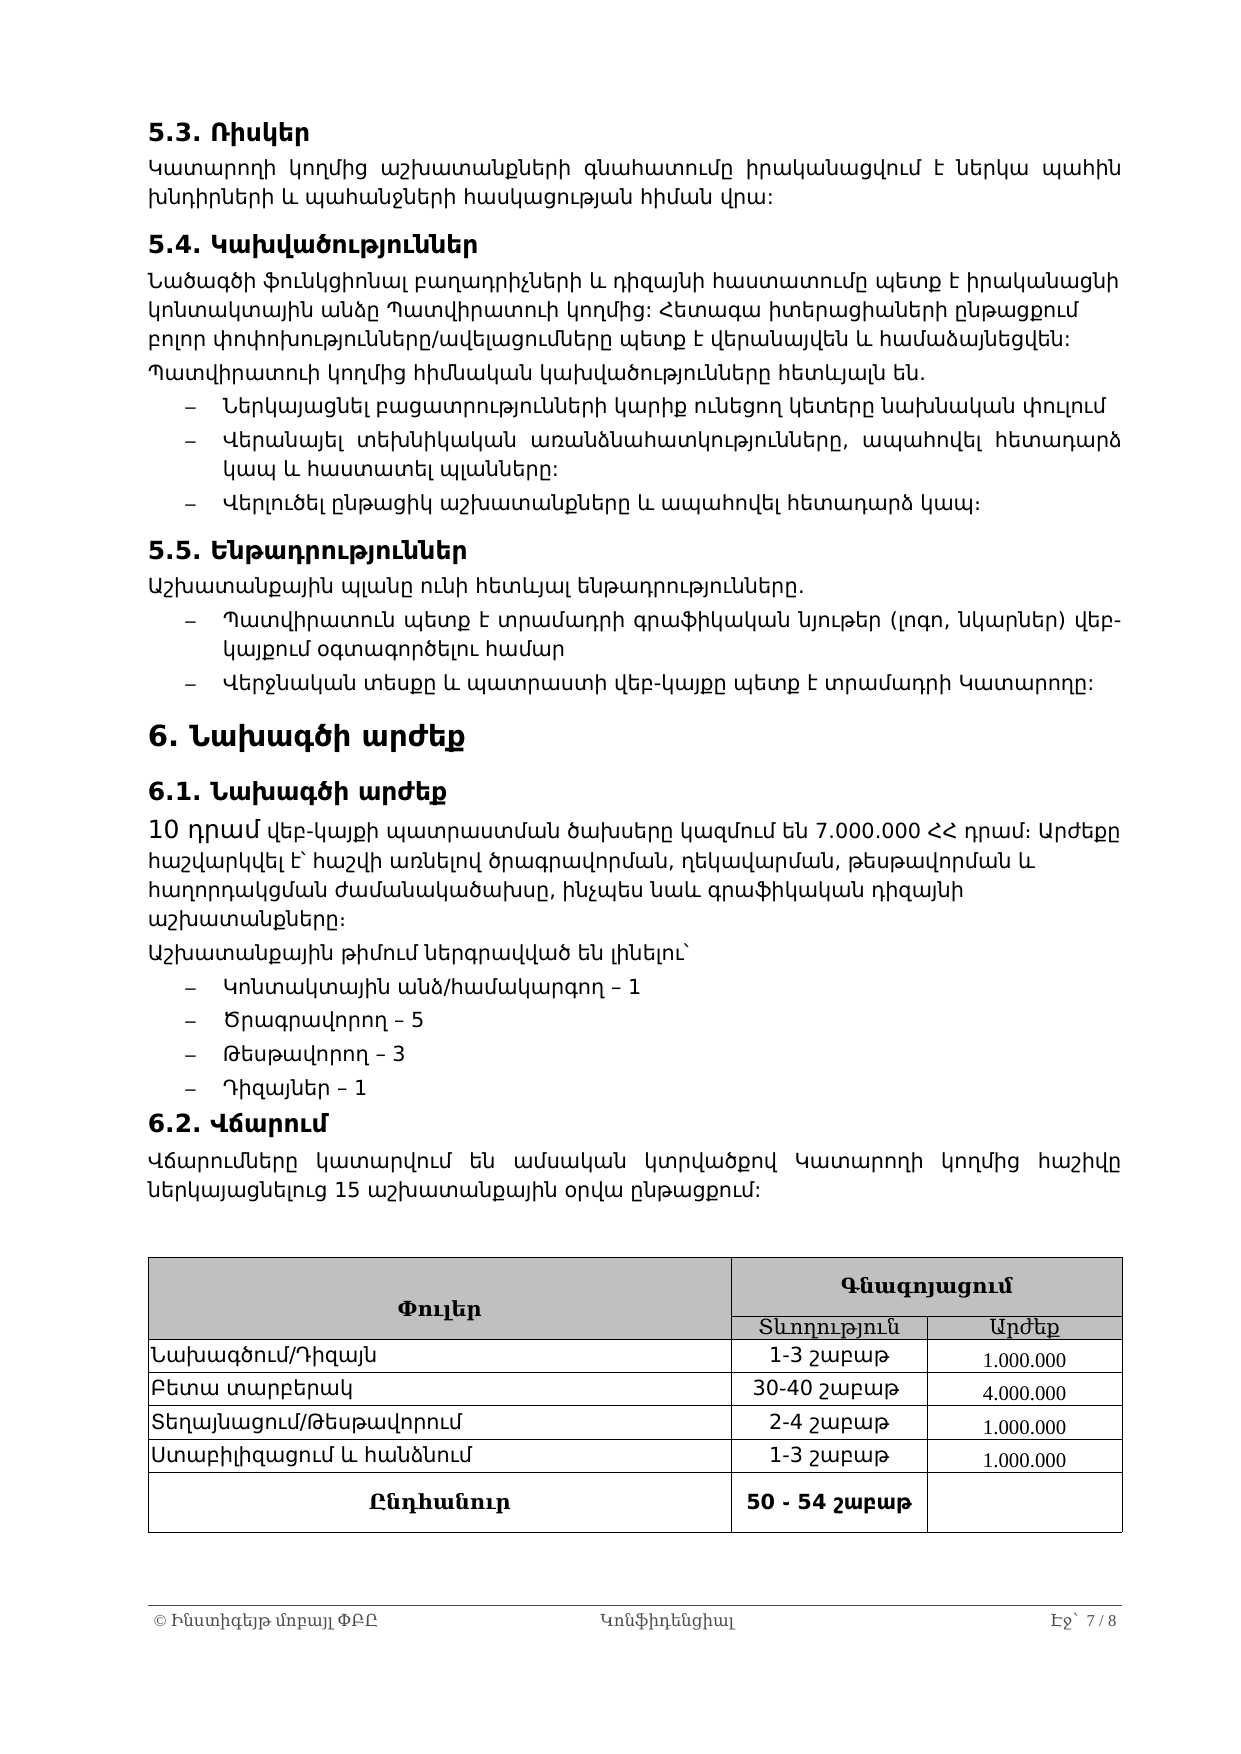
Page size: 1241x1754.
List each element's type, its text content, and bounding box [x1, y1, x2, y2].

subtitle Ենթադրություններ [148, 536, 1122, 566]
table_cell Տևողություն [732, 1317, 927, 1339]
table_cell Նախագծում/Դիզայն [149, 1340, 731, 1372]
table_cell 30֊40 շաբաթ [732, 1373, 927, 1405]
list Ծրագրավորող – 5 [185, 1008, 1122, 1033]
table_cell 1.000.000 [928, 1340, 1122, 1372]
table_cell Տեղայնացում/Թեսթավորում [149, 1406, 731, 1439]
subtitle Ռիսկեր [148, 118, 1122, 147]
text Աշխատանքային պլանը ունի հետևյալ ենթադրությունները. [148, 574, 1122, 599]
table_cell 4.000.000 [928, 1373, 1122, 1405]
text 10 դրամ վեբ-կայքի պատրաստման ծախսերը կազմում են 7.000.000 ՀՀ դրամ։ Արժեքը հաշվարկվել է՝ հաշվի առնելով ծրագրավորման, ղեկավարման, թեսթավորման և հաղորդակցման ժամանակածախսը, ինչպես նաև գրաֆիկական դիզայնի աշխատանքները։ [148, 815, 1122, 931]
table_cell Բետա տարբերակ [149, 1373, 731, 1405]
subtitle Կախվածություններ [148, 231, 1122, 260]
list Վերանայել տեխնիկական առանձնահատկությունները, ապահովել հետադարձ կապ և հաստատել պլանները: [185, 428, 1122, 481]
table_cell 1-3 շաբաթ [732, 1340, 927, 1372]
table_cell Ընդհանուր [149, 1473, 731, 1532]
list Պատվիրատուն պետք է տրամադրի գրաֆիկական նյութեր (լոգո, նկարներ) վեբ-կայքում օգտագործելու համար [185, 608, 1122, 662]
table_cell 50 ֊ 54 շաբաթ [732, 1473, 927, 1532]
text Նածագծի ֆունկցիոնալ բաղադրիչների և դիզայնի հաստատումը պետք է իրականացնի կոնտակտային անձը Պատվիրատուի կողմից: Հետագա իտերացիաների ընթացքում բոլոր փոփոխությունները/ավելացումները պետք է վերանայվեն և համաձայնեցվեն: [148, 269, 1122, 351]
table_header Գնագոյացում [732, 1258, 1122, 1316]
text Պատվիրատուի կողմից հիմնական կախվածությունները հետևյալն են. [148, 361, 1122, 385]
table_cell [928, 1473, 1122, 1532]
list Թեսթավորող – 3 [185, 1042, 1122, 1066]
table_header Փուլեր [149, 1258, 731, 1339]
text 6.2. Վճարում [148, 1110, 1122, 1139]
subtitle Նախագծի արժեք [148, 719, 1122, 753]
list Վերջնական տեսքը և պատրաստի վեբ-կայքը պետք է տրամադրի Կատարողը: [185, 671, 1122, 695]
table_cell 1-3 շաբաթ [732, 1440, 927, 1472]
list Վերլուծել ընթացիկ աշխատանքները և ապահովել հետադարձ կապ։ [185, 491, 1122, 515]
text Աշխատանքային թիմում ներգրավված են լինելու՝ [148, 941, 1122, 965]
text Վճարումները կատարվում են ամսական կտրվածքով Կատարողի կողմից հաշիվը ներկայացնելուց 15 աշխատանքային օրվա ընթացքում: [148, 1149, 1122, 1203]
table_cell 2-4 շաբաթ [732, 1406, 927, 1439]
table_cell 1.000.000 [928, 1406, 1122, 1439]
list Դիզայներ – 1 [185, 1076, 1122, 1100]
list Ներկայացնել բացատրությունների կարիք ունեցող կետերը նախնական փուլում [185, 394, 1122, 419]
table_cell Ստաբիլիզացում և հանձնում [149, 1440, 731, 1472]
subtitle Նախագծի արժեք [148, 777, 1122, 806]
table_cell Արժեք [928, 1317, 1122, 1339]
table_cell 1.000.000 [928, 1440, 1122, 1472]
text Կատարողի կողմից աշխատանքների գնահատումը իրականացվում է ներկա պահին խնդիրների և պահանջների հասկացության հիման վրա: [148, 156, 1122, 209]
list Կոնտակտային անձ/համակարգող – 1 [185, 975, 1122, 999]
